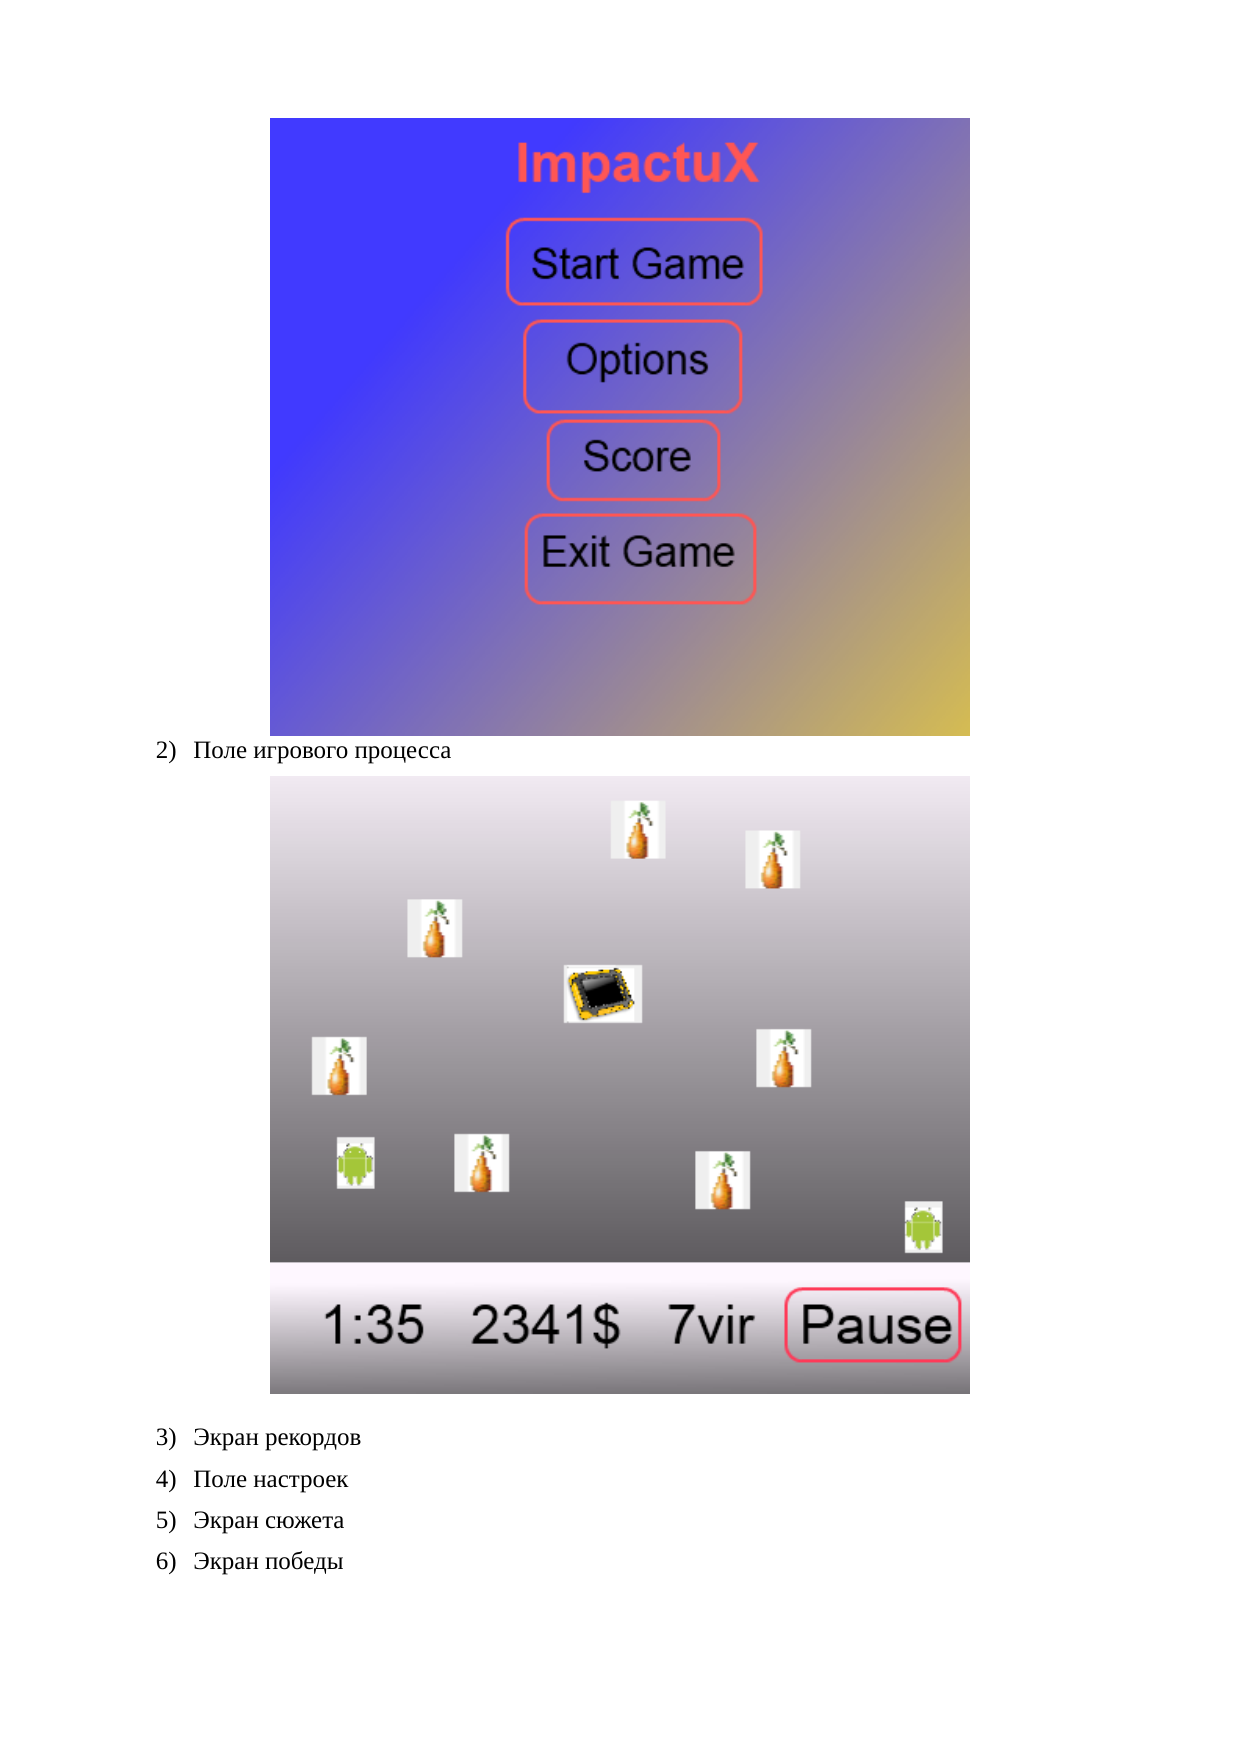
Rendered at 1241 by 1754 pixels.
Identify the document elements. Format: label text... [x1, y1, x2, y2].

list Поле настроек [156, 1464, 1122, 1492]
list Поле игрового процесса [156, 118, 1122, 764]
list Экран рекордов [156, 1422, 1122, 1451]
picture [270, 118, 970, 736]
list Экран победы [156, 1546, 1122, 1575]
list Экран сюжета [156, 1505, 1122, 1534]
picture [270, 776, 970, 1394]
